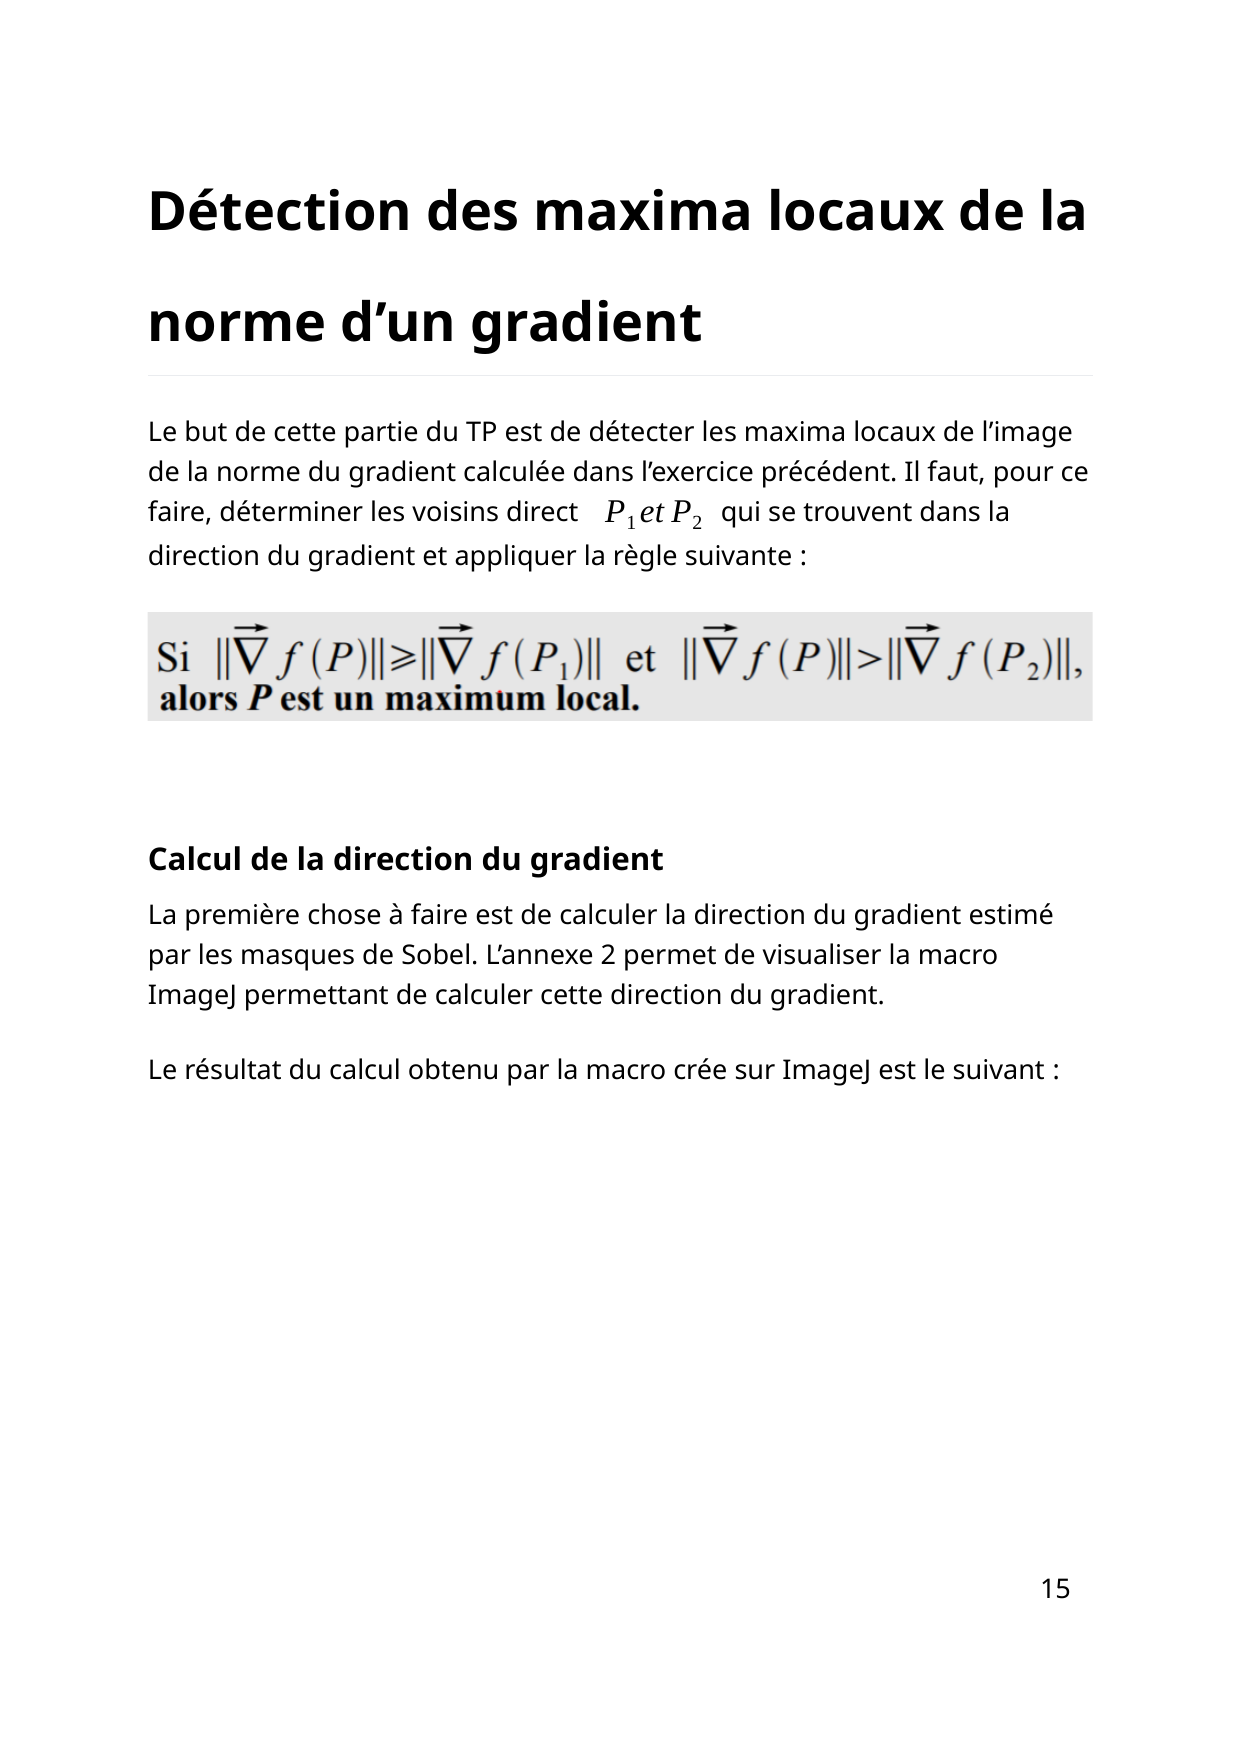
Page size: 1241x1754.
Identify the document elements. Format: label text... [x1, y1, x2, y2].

text La première chose à faire est de calculer la direction du gradient estimé par les masques de Sobel. L’annexe 2 permet de visualiser la macro ImageJ permettant de calculer cette direction du gradient. [148, 896, 1093, 1012]
subtitle Détection des maxima locaux de la norme d’un gradient [148, 173, 1093, 375]
text Le but de cette partie du TP est de détecter les maxima locaux de l’image de la norme du gradient calculée dans l’exercice précédent. Il faut, pour ce faire, déterminer les voisins direct qui se trouvent dans la direction du gradient et appliquer la règle suivante : [148, 413, 1093, 574]
picture [147, 612, 1093, 721]
text Calcul de la direction du gradient [148, 837, 1093, 880]
text Le résultat du calcul obtenu par la macro crée sur ImageJ est le suivant : [148, 1050, 1093, 1087]
